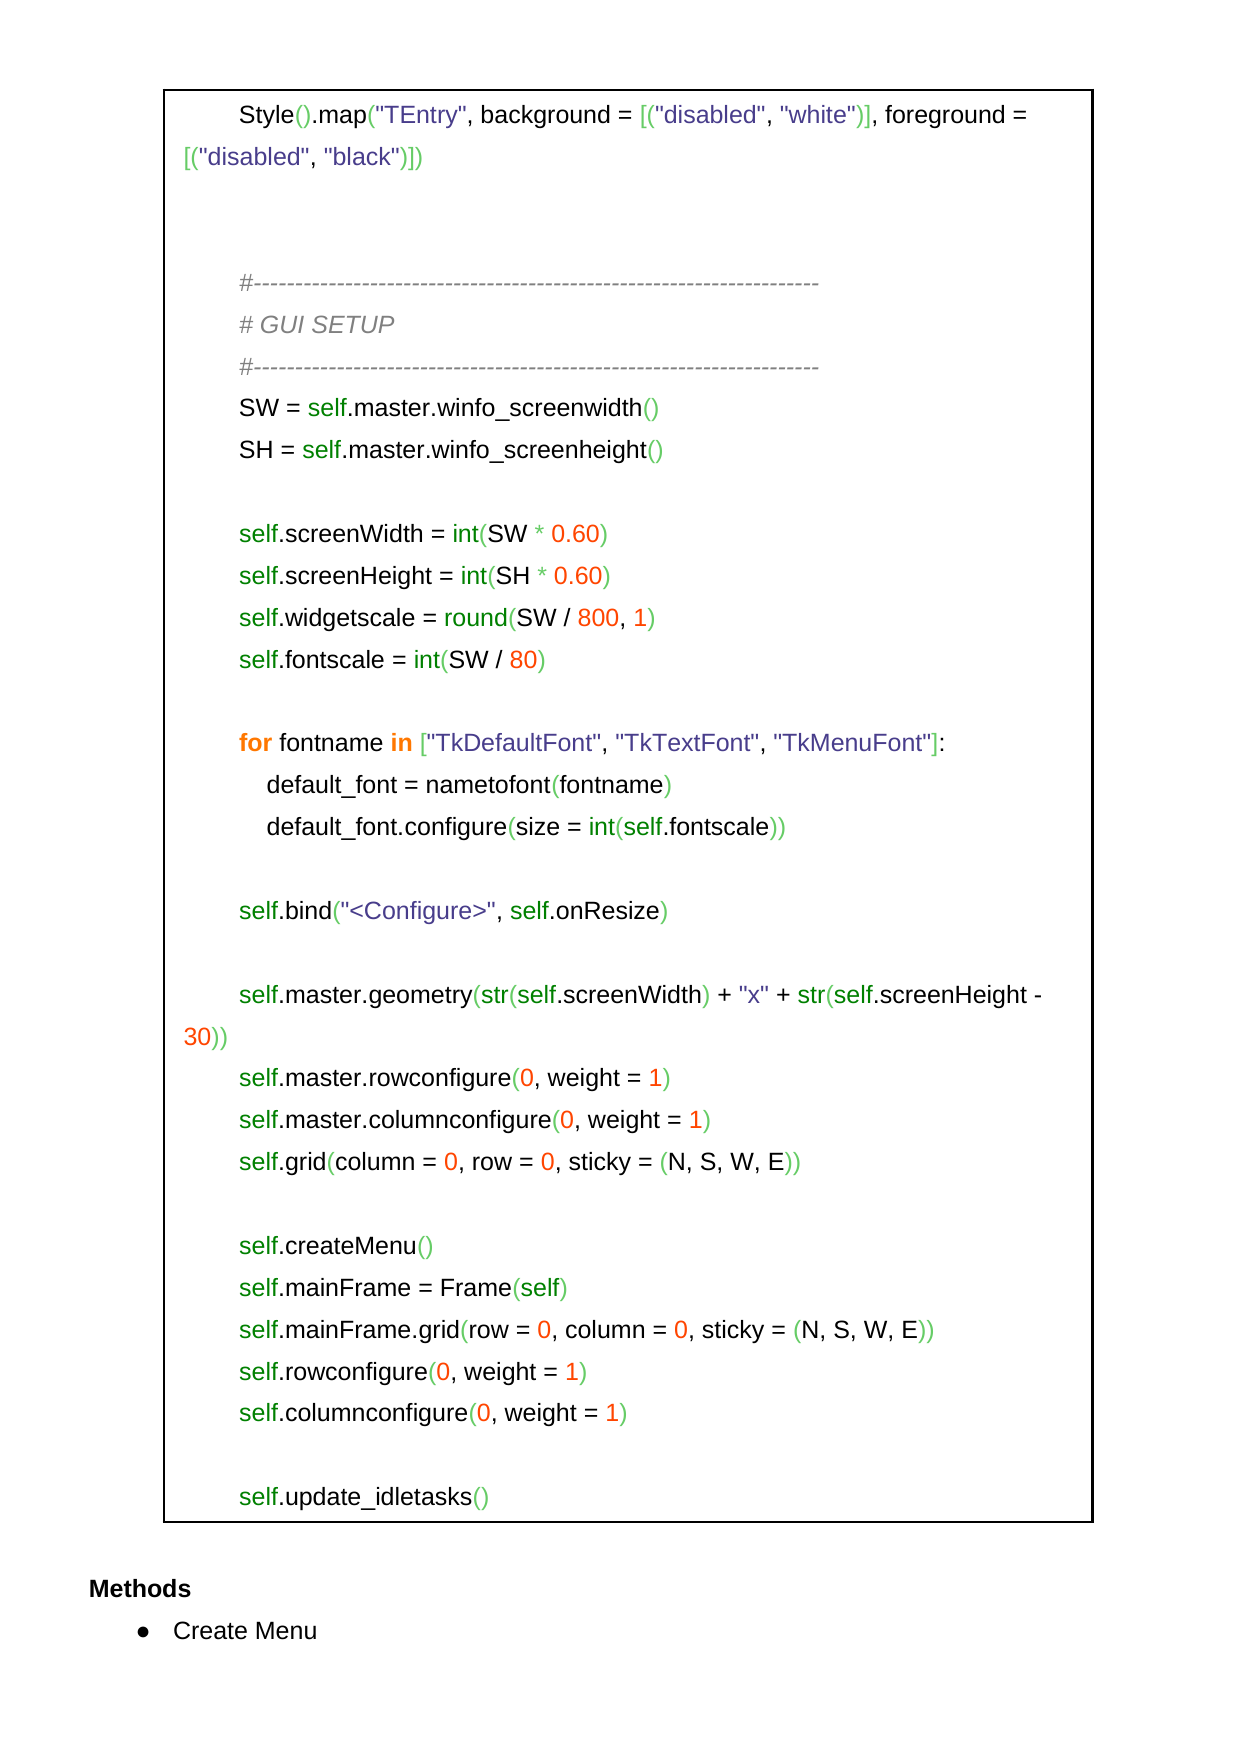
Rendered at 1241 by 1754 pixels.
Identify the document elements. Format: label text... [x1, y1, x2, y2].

table_header Style().map("TEntry", background = [("disabled", "white")], foreground = [("disabled", "black")]) #-------------------------------------------------------------------- # GUI SETUP #-------------------------------------------------------------------- SW = self.master.winfo_screenwidth() SH = self.master.winfo_screenheight() self.screenWidth = int(SW * 0.60) self.screenHeight = int(SH * 0.60) self.widgetscale = round(SW / 800, 1) self.fontscale = int(SW / 80) for fontname in ["TkDefaultFont", "TkTextFont", "TkMenuFont"]: default_font = nametofont(fontname) default_font.configure(size = int(self.fontscale)) self.bind("<Configure>", self.onResize) self.master.geometry(str(self.screenWidth) + "x" + str(self.screenHeight - 30)) self.master.rowconfigure(0, weight = 1) self.master.columnconfigure(0, weight = 1) self.grid(column = 0, row = 0, sticky = (N, S, W, E)) self.createMenu() self.mainFrame = Frame(self) self.mainFrame.grid(row = 0, column = 0, sticky = (N, S, W, E)) self.rowconfigure(0, weight = 1) self.columnconfigure(0, weight = 1) self.update_idletasks() [165, 91, 1091, 1521]
subtitle Methods [88, 1574, 1152, 1602]
list Create Menu [135, 1616, 1142, 1644]
